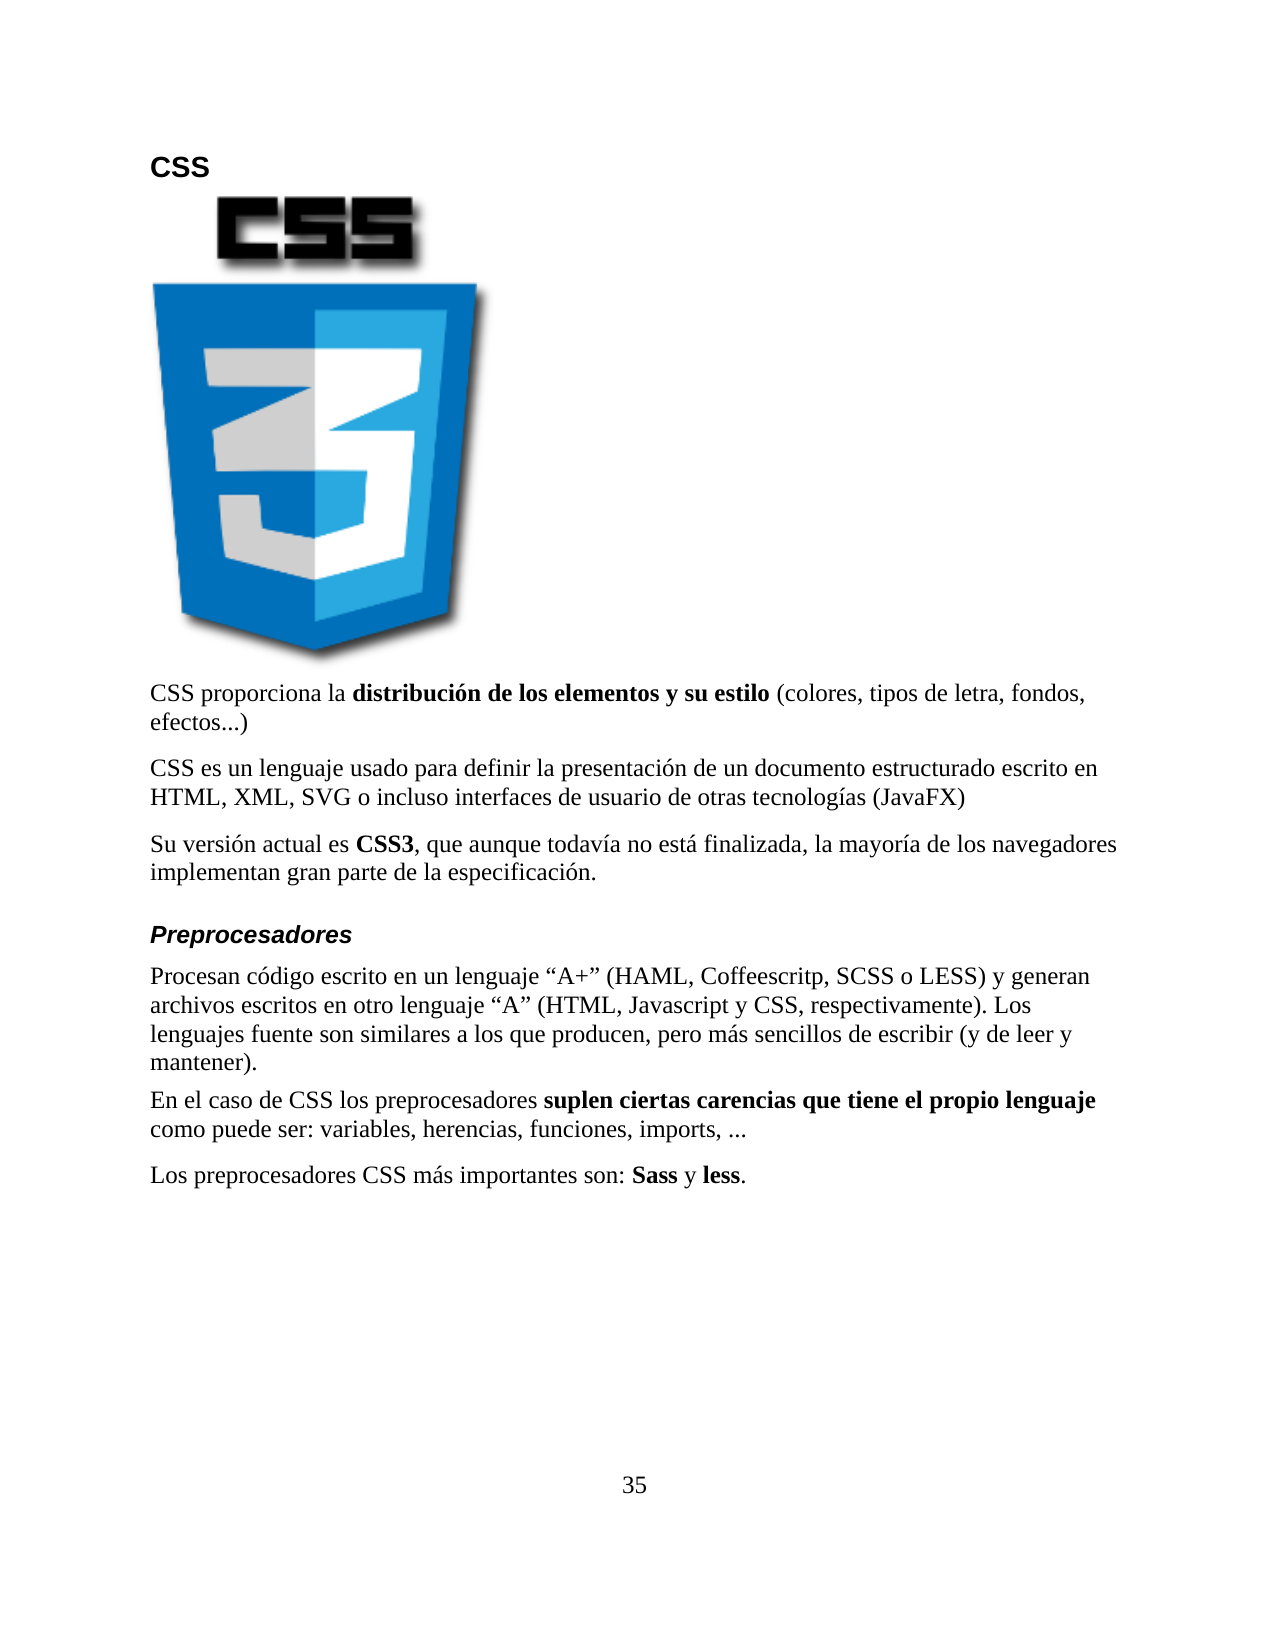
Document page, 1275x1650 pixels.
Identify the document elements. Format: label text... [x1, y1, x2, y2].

text Procesan código escrito en un lenguaje “A+” (HAML, Coffeescritp, SCSS o LESS) y generan archivos escritos en otro lenguaje “A” (HTML, Javascript y CSS, respectivamente). Los lenguajes fuente son similares a los que producen, pero más sencillos de escribir (y de leer y mantener). [150, 961, 1125, 1076]
text En el caso de CSS los preprocesadores suplen ciertas carencias que tiene el propio lenguaje como puede ser: variables, herencias, funciones, imports, ... [150, 1085, 1125, 1143]
text Su versión actual es CSS3, que aunque todavía no está finalizada, la mayoría de los navegadores implementan gran parte de la especificación. [150, 829, 1125, 886]
picture [150, 196, 494, 669]
text Los preprocesadores CSS más importantes son: Sass y less. [150, 1161, 1125, 1189]
subtitle Preprocesadores [150, 920, 1125, 949]
text CSS proporciona la distribución de los elementos y su estilo (colores, tipos de letra, fondos, efectos...) [150, 678, 1125, 735]
subtitle CSS [150, 150, 1125, 183]
text CSS es un lenguaje usado para definir la presentación de un documento estructurado escrito en HTML, XML, SVG o incluso interfaces de usuario de otras tecnologías (JavaFX) [150, 753, 1125, 811]
